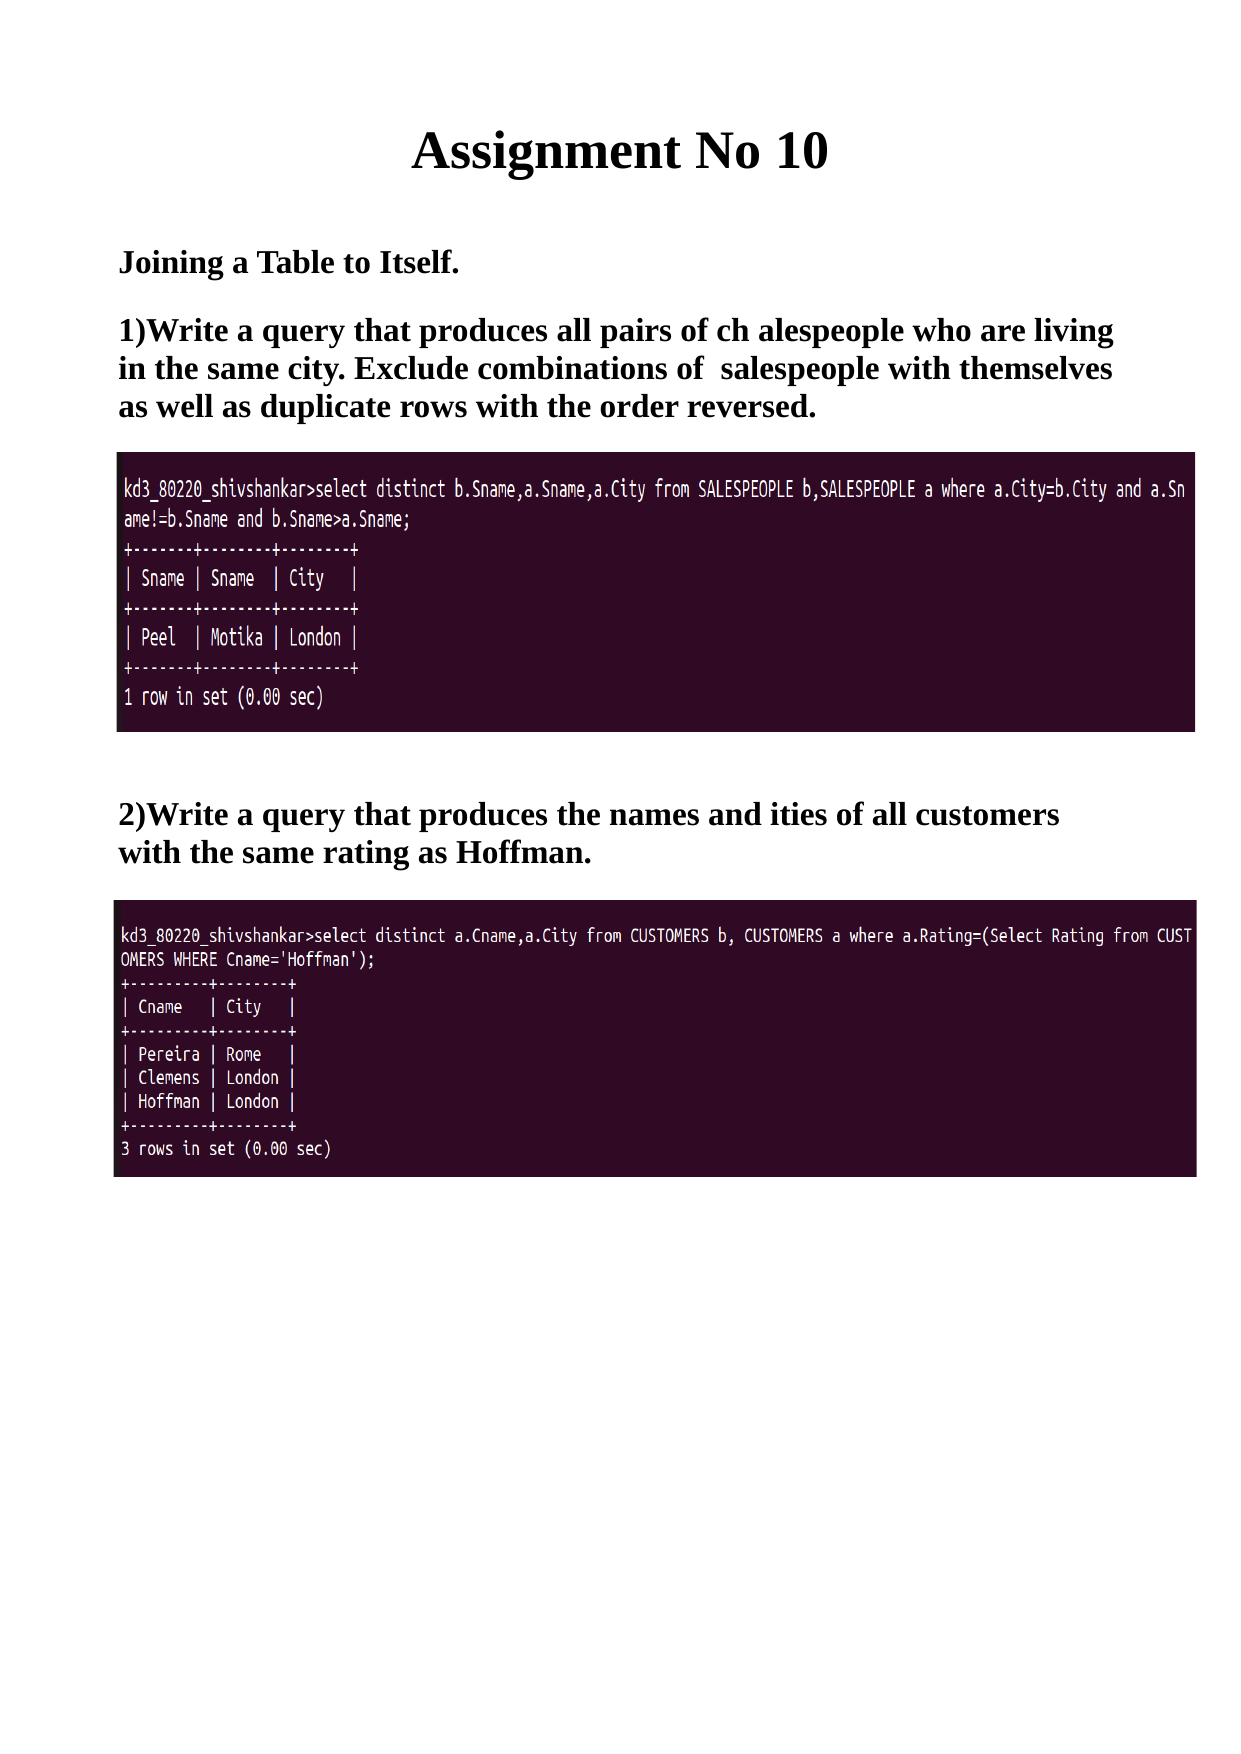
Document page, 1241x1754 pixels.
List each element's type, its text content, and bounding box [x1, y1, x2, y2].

picture [113, 900, 1197, 1177]
picture [116, 452, 1196, 732]
text 1)Write a query that produces all pairs of ch alespeople who are living in the same city. Exclude combinations of salespeople with themselves as well as duplicate rows with the order reversed. [118, 310, 1122, 425]
text Joining a Table to Itself. [118, 243, 1122, 281]
text 2)Write a query that produces the names and ities of all customers with the same rating as Hoffman. [118, 794, 1122, 870]
text Assignment No 10 [118, 118, 1122, 180]
